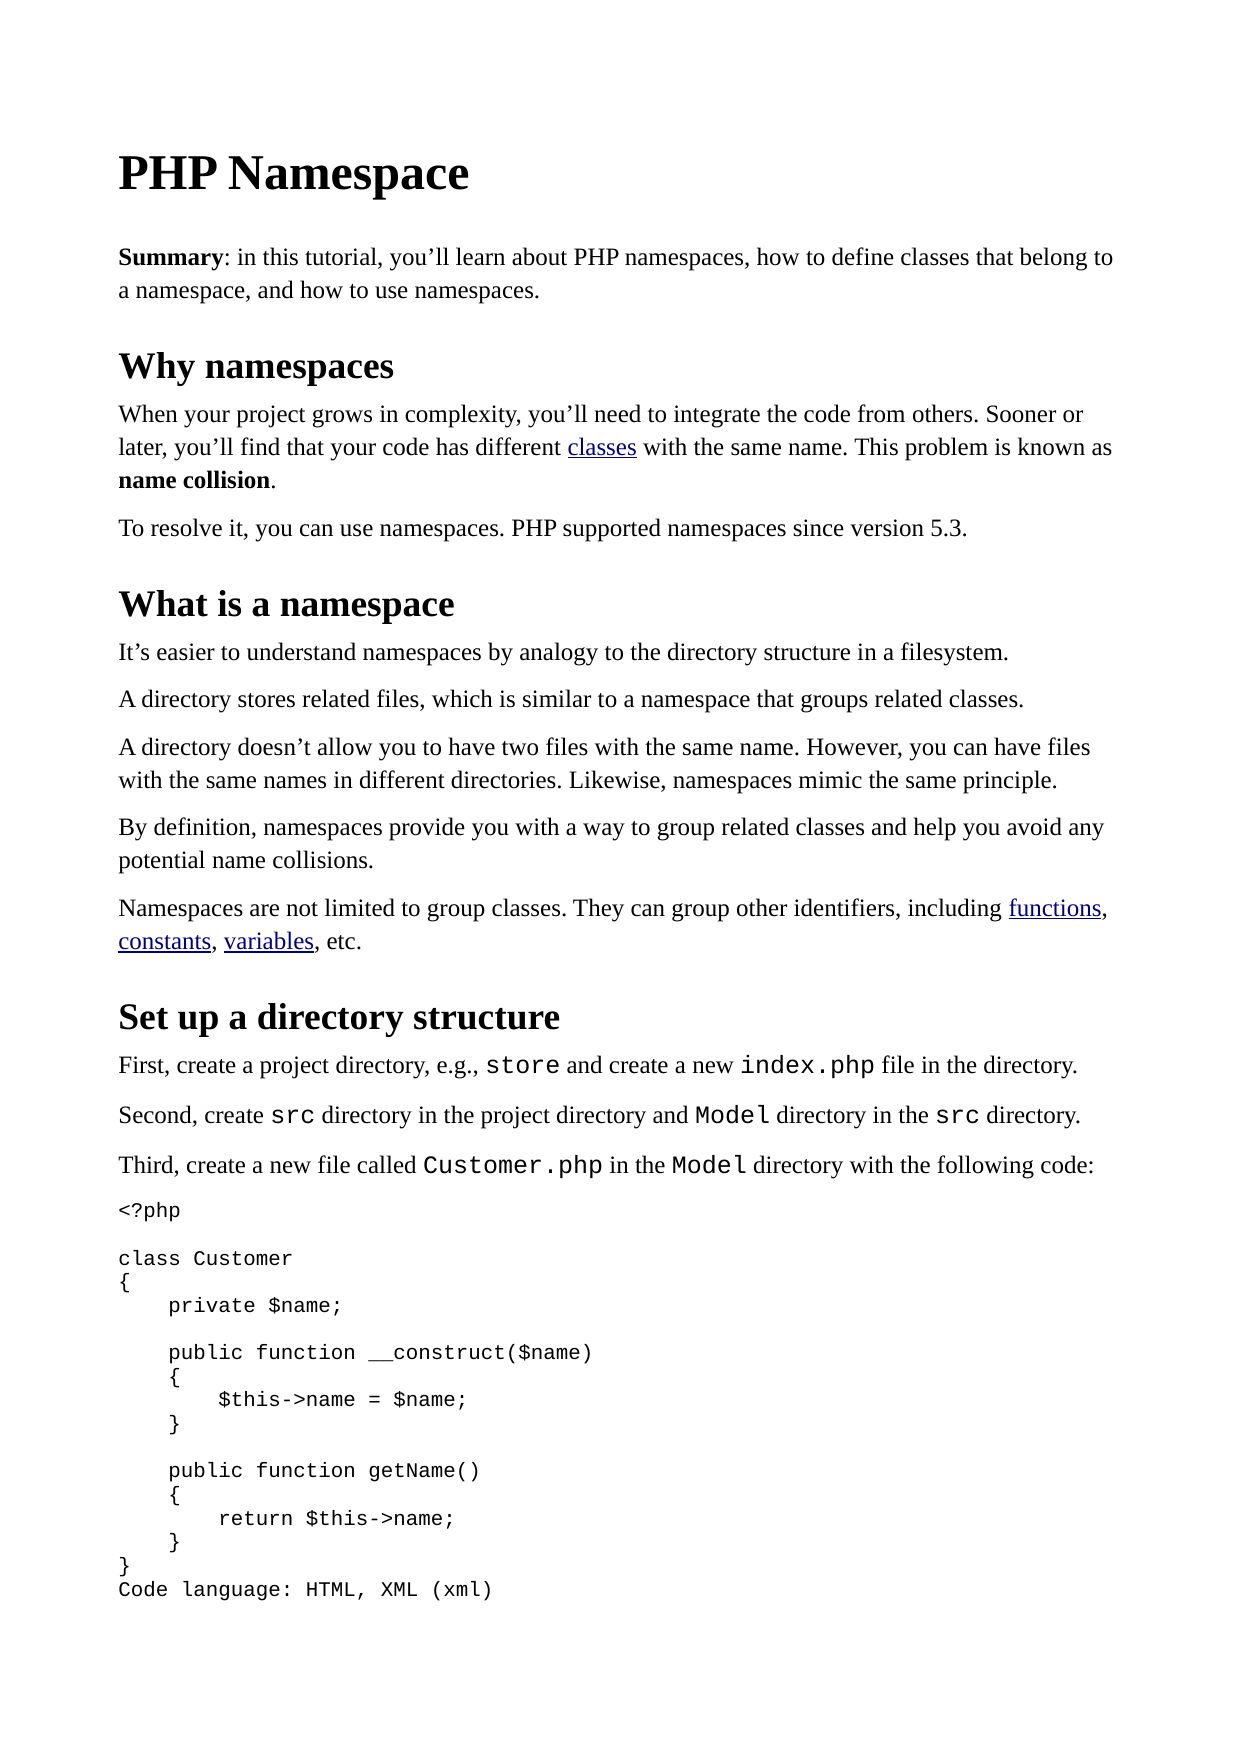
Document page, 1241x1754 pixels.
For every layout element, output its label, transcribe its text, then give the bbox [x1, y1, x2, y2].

subtitle Why namespaces [118, 343, 1122, 386]
text } [118, 1531, 1122, 1555]
text First, create a project directory, e.g., store and create a new index.php file in the directory. [118, 1050, 1122, 1081]
text Second, create src directory in the project directory and Model directory in the src directory. [118, 1100, 1122, 1131]
text By definition, namespaces provide you with a way to group related classes and help you avoid any potential name collisions. [118, 812, 1122, 874]
text class Customer [118, 1247, 1122, 1271]
text A directory doesn’t allow you to have two files with the same name. However, you can have files with the same names in different directories. Likewise, namespaces mimic the same principle. [118, 732, 1122, 794]
text Summary: in this tutorial, you’ll learn about PHP namespaces, how to define classes that belong to a namespace, and how to use namespaces. [118, 242, 1122, 304]
text public function __construct($name) [118, 1342, 1122, 1366]
subtitle What is a namespace [118, 581, 1122, 624]
text return $this->name; [118, 1508, 1122, 1531]
text $this->name = $name; [118, 1389, 1122, 1413]
text <?php [118, 1200, 1122, 1224]
subtitle PHP Namespace [118, 143, 1122, 201]
text public function getName() [118, 1460, 1122, 1484]
text { [118, 1366, 1122, 1389]
text Namespaces are not limited to group classes. They can group other identifiers, including functions, constants, variables, etc. [118, 893, 1122, 955]
text } [118, 1413, 1122, 1437]
text To resolve it, you can use namespaces. PHP supported namespaces since version 5.3. [118, 513, 1122, 541]
text It’s easier to understand namespaces by analogy to the directory structure in a filesystem. [118, 637, 1122, 665]
text When your project grows in complexity, you’ll need to integrate the code from others. Sooner or later, you’ll find that your code has different classes with the same name. This problem is known as name collision. [118, 399, 1122, 494]
text { [118, 1484, 1122, 1508]
text } [118, 1555, 1122, 1578]
text { [118, 1271, 1122, 1295]
text private $name; [118, 1295, 1122, 1318]
text Code language: HTML, XML (xml) [118, 1578, 1122, 1602]
text A directory stores related files, which is similar to a namespace that groups related classes. [118, 684, 1122, 713]
text Third, create a new file called Customer.php in the Model directory with the following code: [118, 1150, 1122, 1181]
subtitle Set up a directory structure [118, 994, 1122, 1038]
